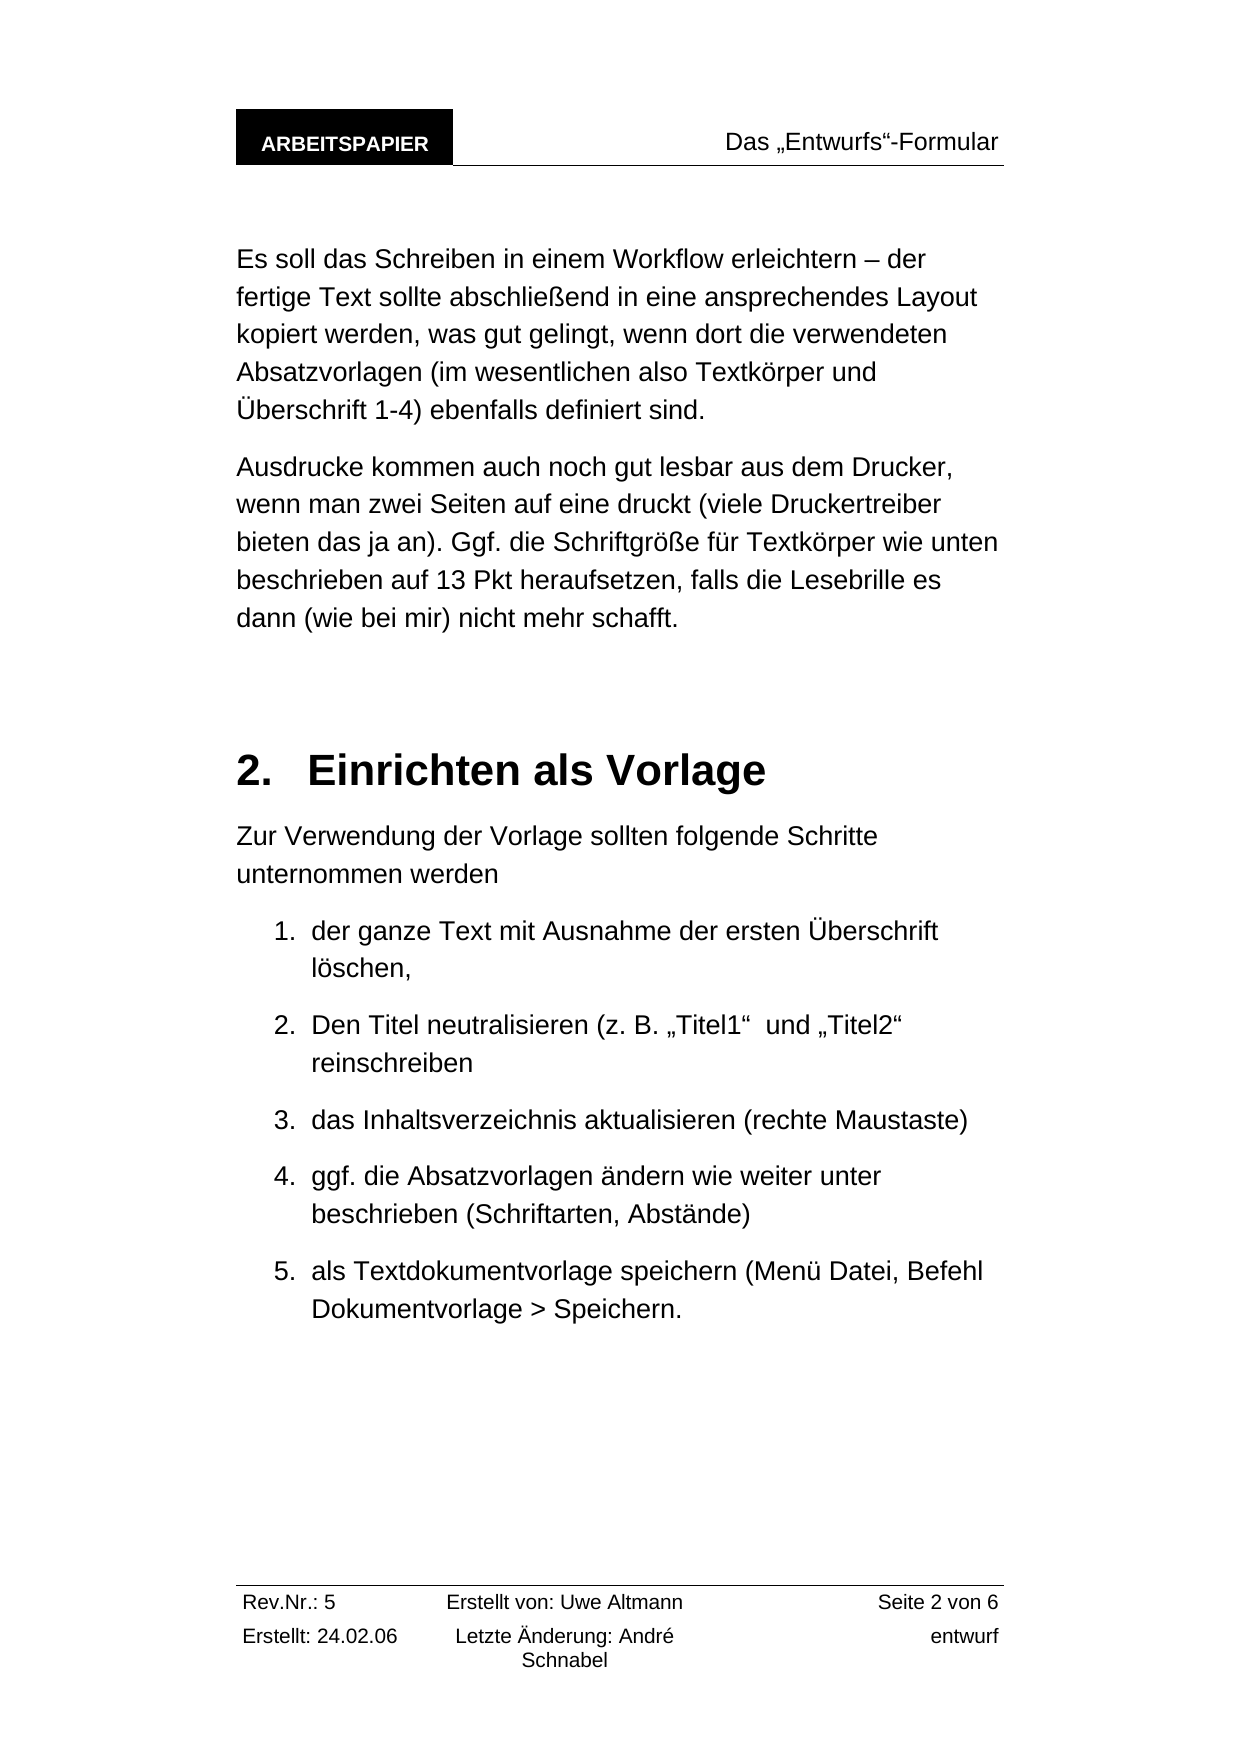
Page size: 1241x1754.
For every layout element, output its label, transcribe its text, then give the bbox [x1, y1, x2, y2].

text Zur Verwendung der Vorlage sollten folgende Schritte unternommen werden [236, 813, 1004, 889]
text Es soll das Schreiben in einem Workflow erleichtern – der fertige Text sollte abschließend in eine ansprechendes Layout kopiert werden, was gut gelingt, wenn dort die verwendeten Absatzvorlagen (im wesentlichen also Textkörper und Überschrift 1-4) ebenfalls definiert sind. [236, 236, 1004, 425]
text Ausdrucke kommen auch noch gut lesbar aus dem Drucker, wenn man zwei Seiten auf eine druckt (viele Druckertreiber bieten das ja an). Ggf. die Schriftgröße für Textkörper wie unten beschrieben auf 13 Pkt heraufsetzen, falls die Lesebrille es dann (wie bei mir) nicht mehr schafft. [236, 444, 1004, 633]
subtitle Einrichten als Vorlage [236, 746, 1004, 795]
